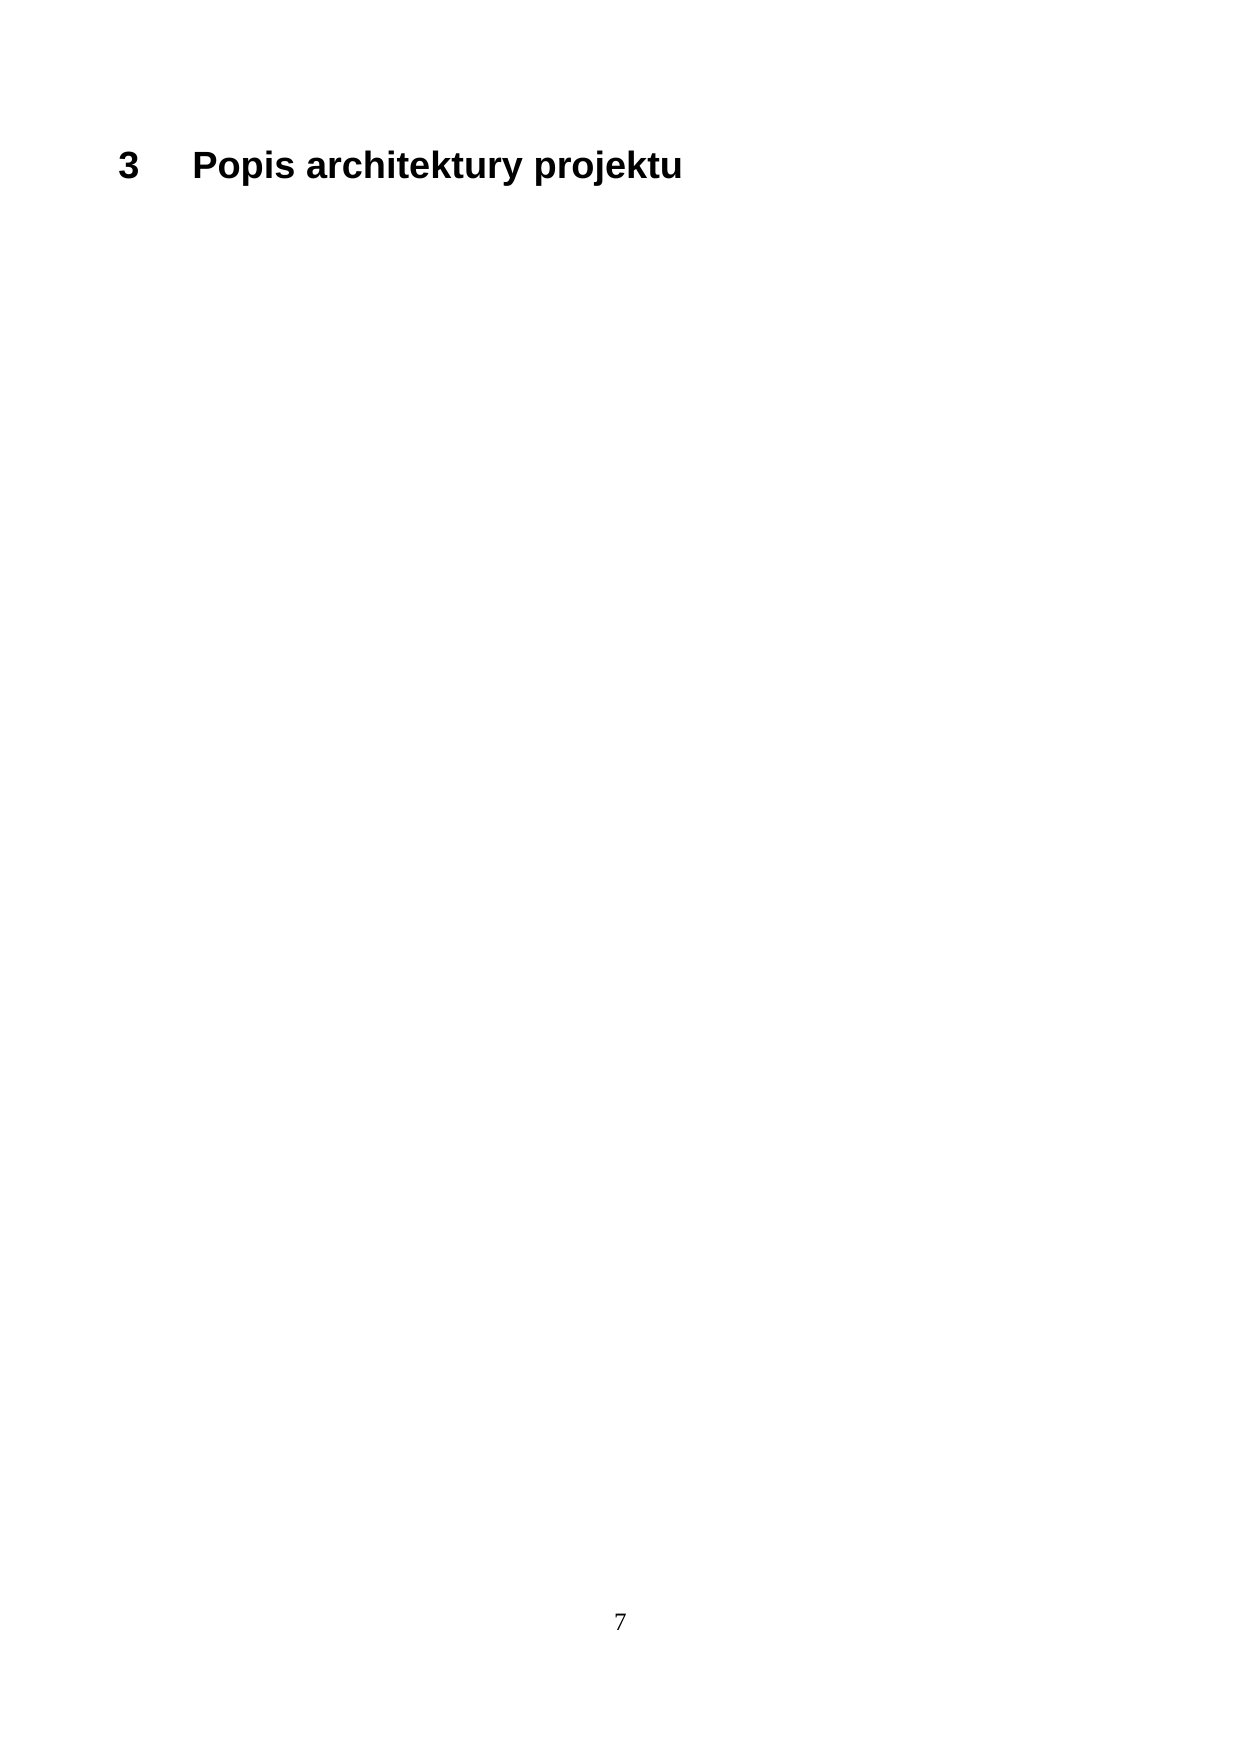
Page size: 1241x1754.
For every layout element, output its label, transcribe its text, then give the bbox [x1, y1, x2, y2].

subtitle Popis architektury projektu [118, 143, 1122, 187]
